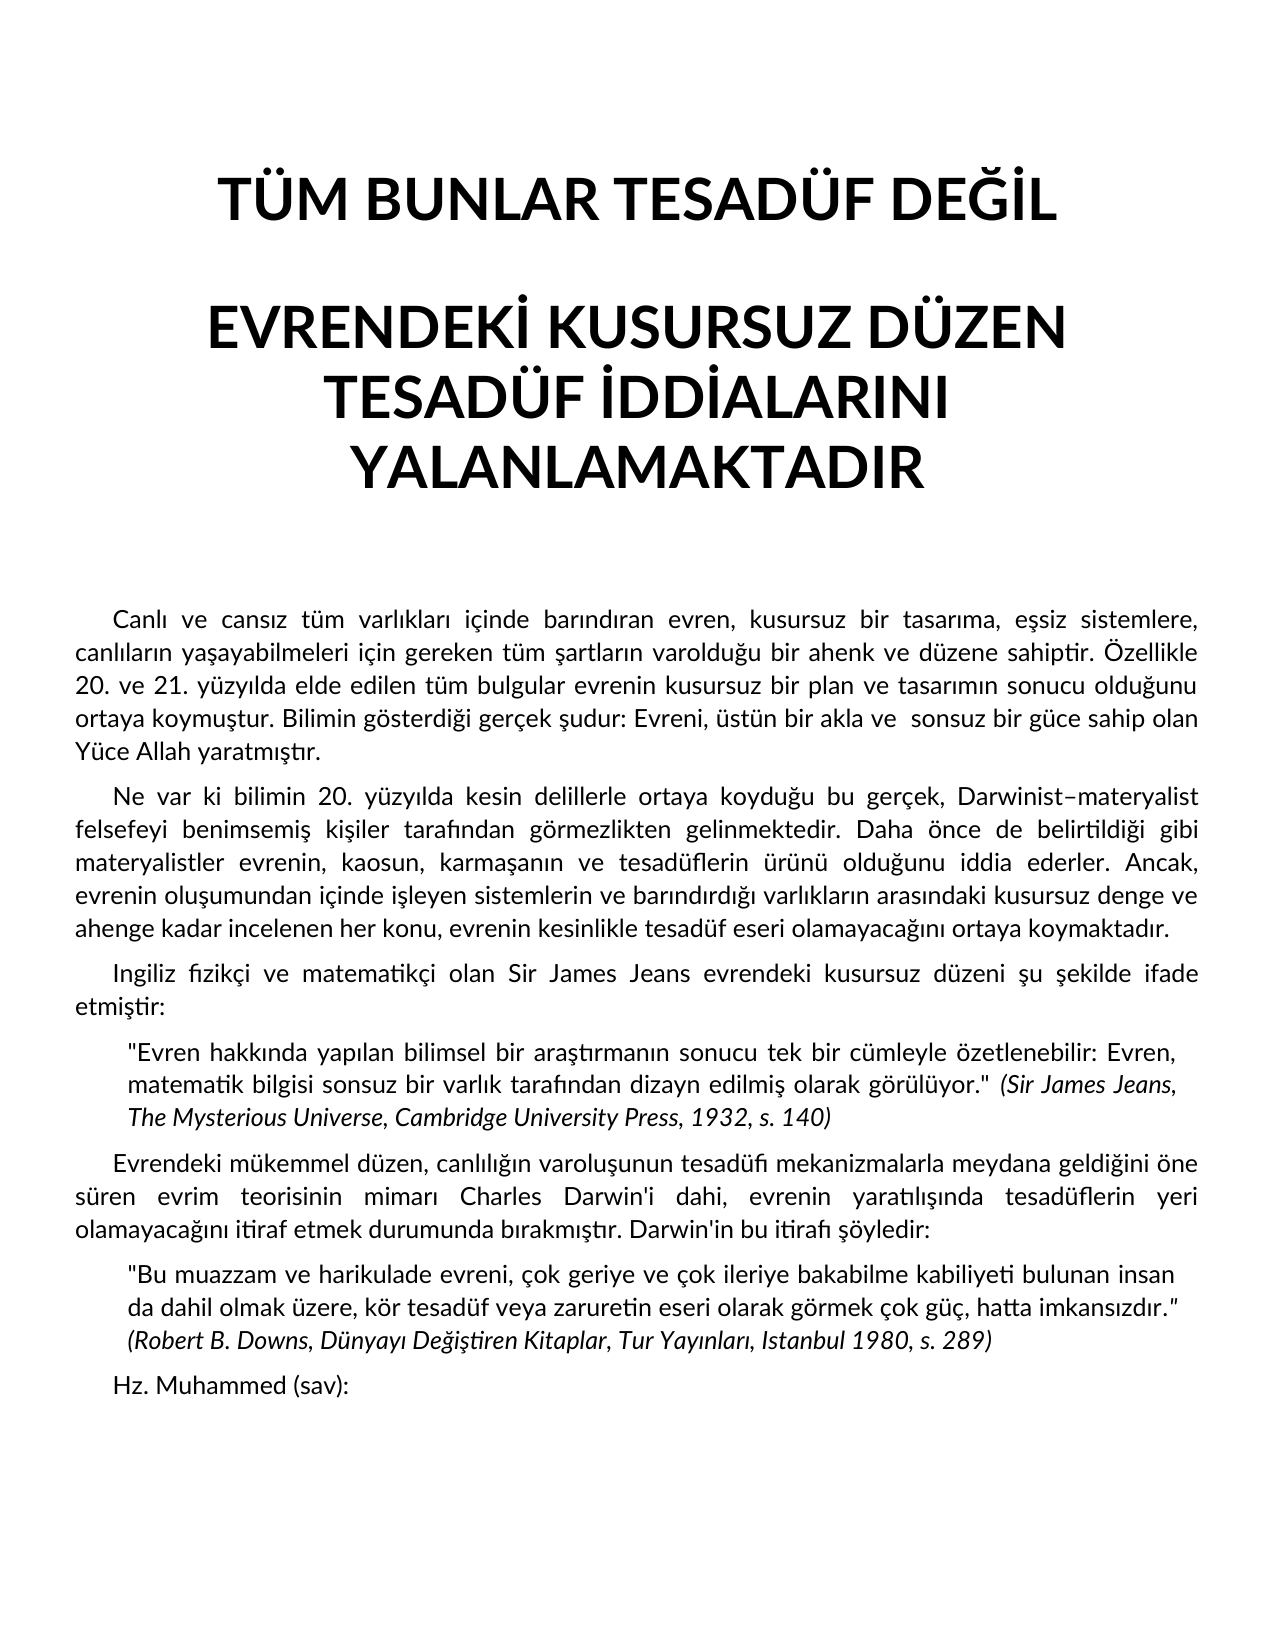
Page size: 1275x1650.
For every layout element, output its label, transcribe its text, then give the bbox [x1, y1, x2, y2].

text "Evren hakkında yapılan bilimsel bir araştırmanın sonucu tek bir cümleyle özetlenebilir: Evren, matematik bilgisi sonsuz bir varlık tarafından dizayn edilmiş olarak görülüyor." (Sir James Jeans, The Mysterious Universe, Cambridge University Press, 1932, s. 140) [127, 1036, 1177, 1132]
text Hz. Muhammed (sav): [75, 1370, 1200, 1400]
text Ingiliz fizikçi ve matematikçi olan Sir James Jeans evrendeki kusursuz düzeni şu şekilde ifade etmiştir: [75, 958, 1200, 1021]
text "Bu muazzam ve harikulade evreni, çok geriye ve çok ileriye bakabilme kabiliyeti bulunan insan da dahil olmak üzere, kör tesadüf veya zaruretin eseri olarak görmek çok güç, hatta imkansızdır." (Robert B. Downs, Dünyayı Değiştiren Kitaplar, Tur Yayınları, Istanbul 1980, s. 289) [127, 1259, 1177, 1354]
subtitle TÜM BUNLAR TESADÜF DEĞİL [75, 162, 1200, 232]
text Evrendeki mükemmel düzen, canlılığın varoluşunun tesadüfi mekanizmalarla meydana geldiğini öne süren evrim teorisinin mimarı Charles Darwin'i dahi, evrenin yaratılışında tesadüflerin yeri olamayacağını itiraf etmek durumunda bırakmıştır. Darwin'in bu itirafı şöyledir: [75, 1147, 1200, 1243]
text Ne var ki bilimin 20. yüzyılda kesin delillerle ortaya koyduğu bu gerçek, Darwinist–materyalist felsefeyi benimsemiş kişiler tarafından görmezlikten gelinmektedir. Daha önce de belirtildiği gibi materyalistler evrenin, kaosun, karmaşanın ve tesadüflerin ürünü olduğunu iddia ederler. Ancak, evrenin oluşumundan içinde işleyen sistemlerin ve barındırdığı varlıkların arasındaki kusursuz denge ve ahenge kadar incelenen her konu, evrenin kesinlikle tesadüf eseri olamayacağını ortaya koymaktadır. [75, 781, 1200, 942]
text Canlı ve cansız tüm varlıkları içinde barındıran evren, kusursuz bir tasarıma, eşsiz sistemlere, canlıların yaşayabilmeleri için gereken tüm şartların varolduğu bir ahenk ve düzene sahiptir. Özellikle 20. ve 21. yüzyılda elde edilen tüm bulgular evrenin kusursuz bir plan ve tasarımın sonucu olduğunu ortaya koymuştur. Bilimin gösterdiği gerçek şudur: Evreni, üstün bir akla ve sonsuz bir güce sahip olan Yüce Allah yaratmıştır. [75, 604, 1200, 765]
subtitle EVRENDEKİ KUSURSUZ DÜZEN TESADÜF İDDİALARINI YALANLAMAKTADIR [75, 290, 1200, 500]
